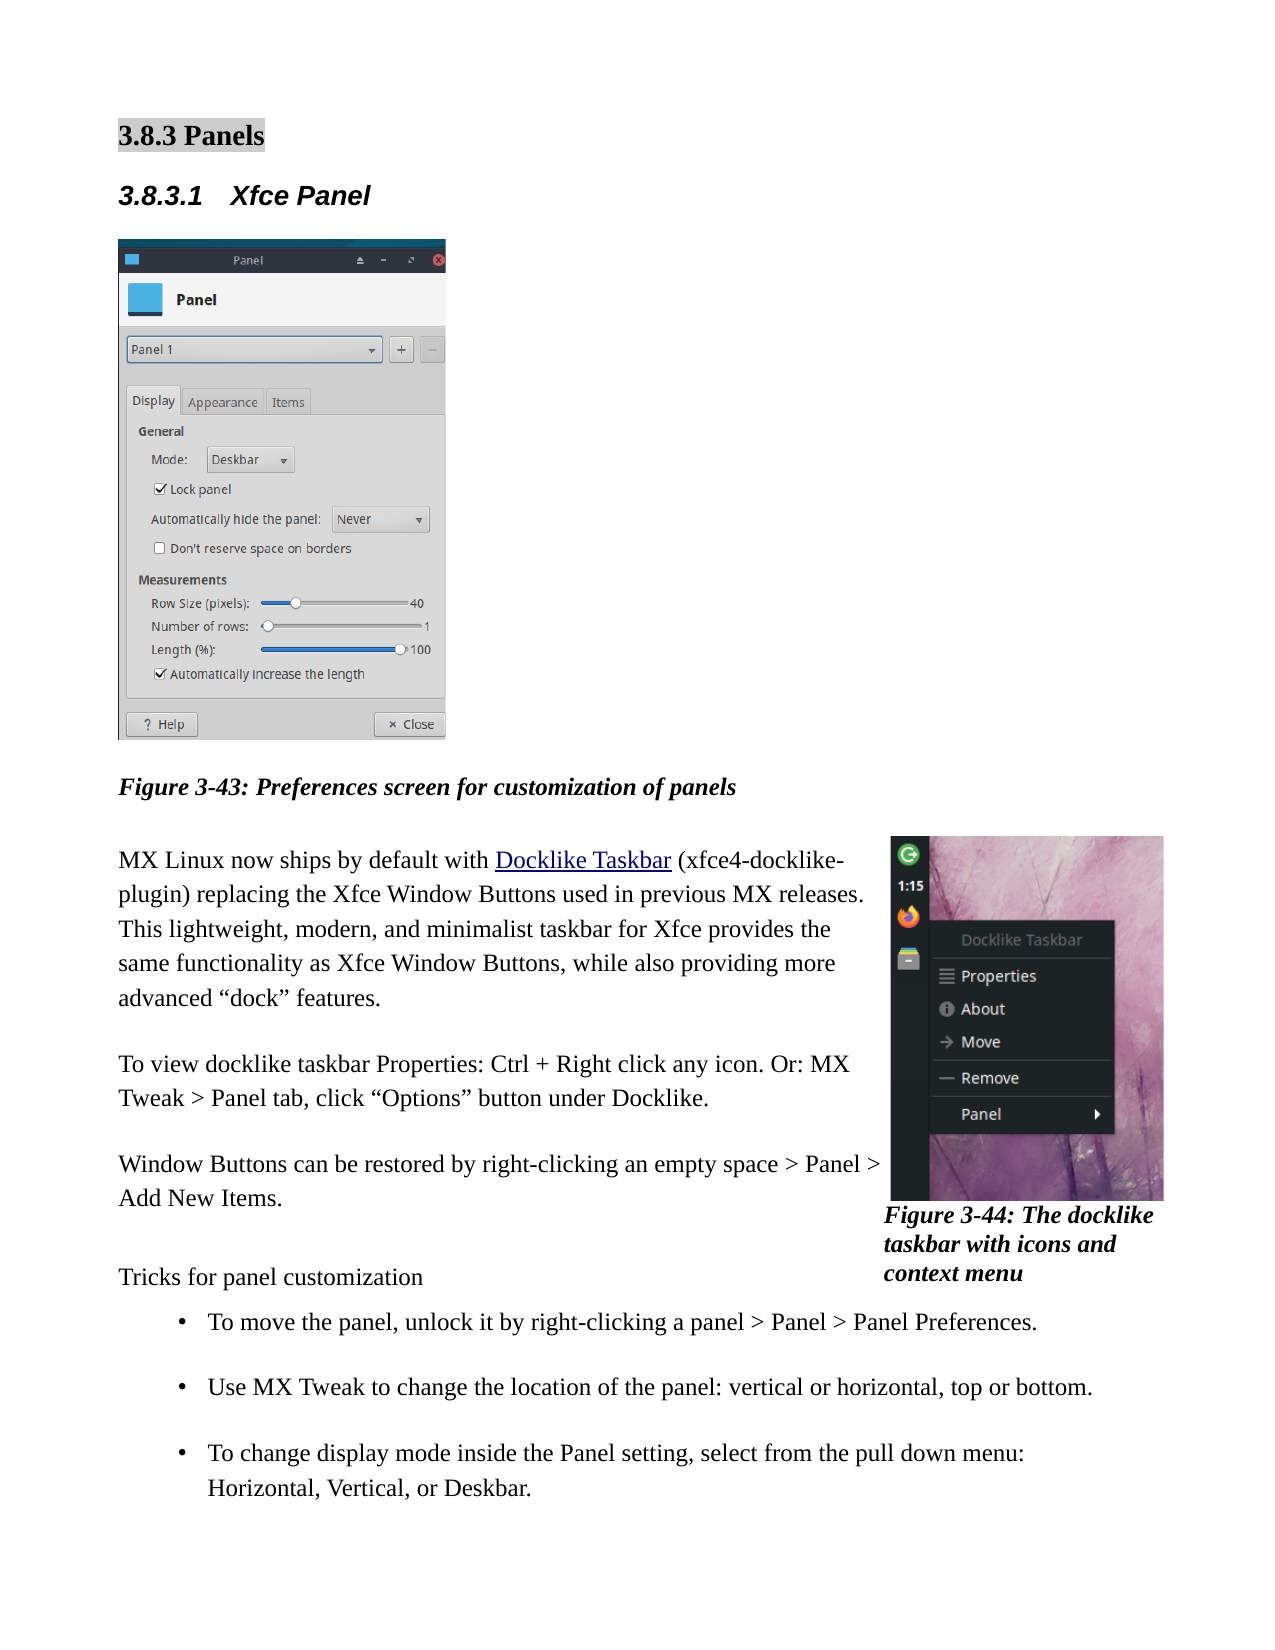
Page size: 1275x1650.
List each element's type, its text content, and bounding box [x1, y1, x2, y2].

list To change display mode inside the Panel setting, select from the pull down menu: Horizontal, Vertical, or Deskbar. [178, 1438, 1141, 1501]
text Window Buttons can be restored by right-clicking an empty space > Panel > Add New Items. [118, 1149, 884, 1212]
picture [890, 836, 1164, 1201]
subtitle 3.8.3 Panels [265, 118, 1138, 152]
list Use MX Tweak to change the location of the panel: vertical or horizontal, top or bottom. [178, 1372, 1141, 1401]
picture [118, 239, 446, 740]
text Figure 3-43: Preferences screen for customization of panels [118, 772, 1157, 801]
list To move the panel, unlock it by right-clicking a panel > Panel > Panel Preferences. [178, 1307, 1141, 1335]
text MX Linux now ships by default with Docklike Taskbar (xfce4-docklike-plugin) replacing the Xfce Window Buttons used in previous MX releases. This lightweight, modern, and minimalist taskbar for Xfce provides the same functionality as Xfce Window Buttons, while also providing more advanced “dock” features. [118, 845, 890, 1012]
subtitle 3.8.3.1 Xfce Panel [118, 180, 1157, 212]
text To view docklike taskbar Properties: Ctrl + Right click any icon. Or: MX Tweak > Panel tab, click “Options” button under Docklike. [118, 1049, 884, 1112]
text Tricks for panel customization [118, 1262, 1157, 1291]
text Figure 3-44: The docklike taskbar with icons and context menu [884, 867, 1157, 1286]
